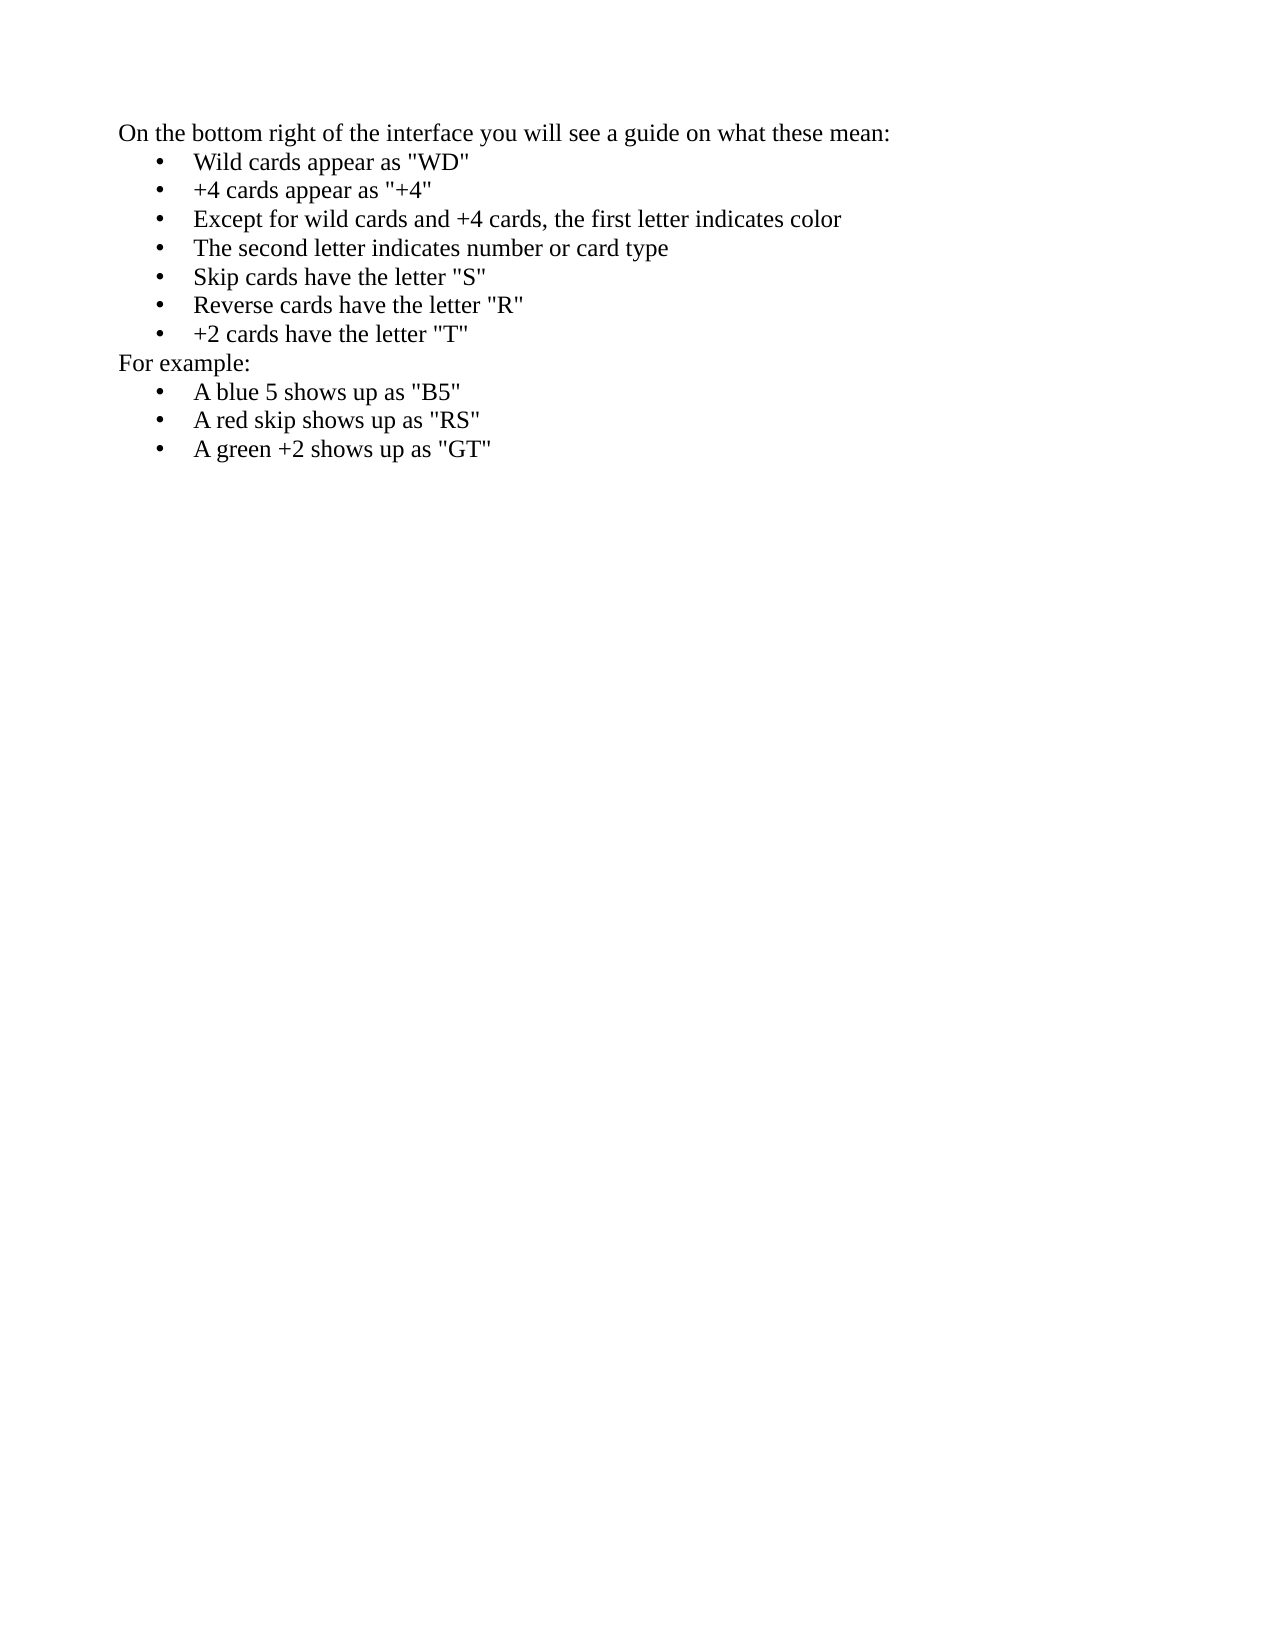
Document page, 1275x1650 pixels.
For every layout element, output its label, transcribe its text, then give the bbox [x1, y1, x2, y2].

text On the bottom right of the interface you will see a guide on what these mean: [118, 118, 1157, 147]
list +4 cards appear as "+4" [156, 176, 1157, 204]
list Wild cards appear as "WD" [156, 147, 1157, 176]
list A green +2 shows up as "GT" [156, 434, 1157, 463]
list Reverse cards have the letter "R" [156, 291, 1157, 319]
list +2 cards have the letter "T" [156, 319, 1157, 348]
text For example: [118, 348, 1157, 377]
list Skip cards have the letter "S" [156, 262, 1157, 291]
list A red skip shows up as "RS" [156, 406, 1157, 434]
list A blue 5 shows up as "B5" [156, 377, 1157, 406]
list The second letter indicates number or card type [156, 233, 1157, 262]
list Except for wild cards and +4 cards, the first letter indicates color [156, 204, 1157, 233]
